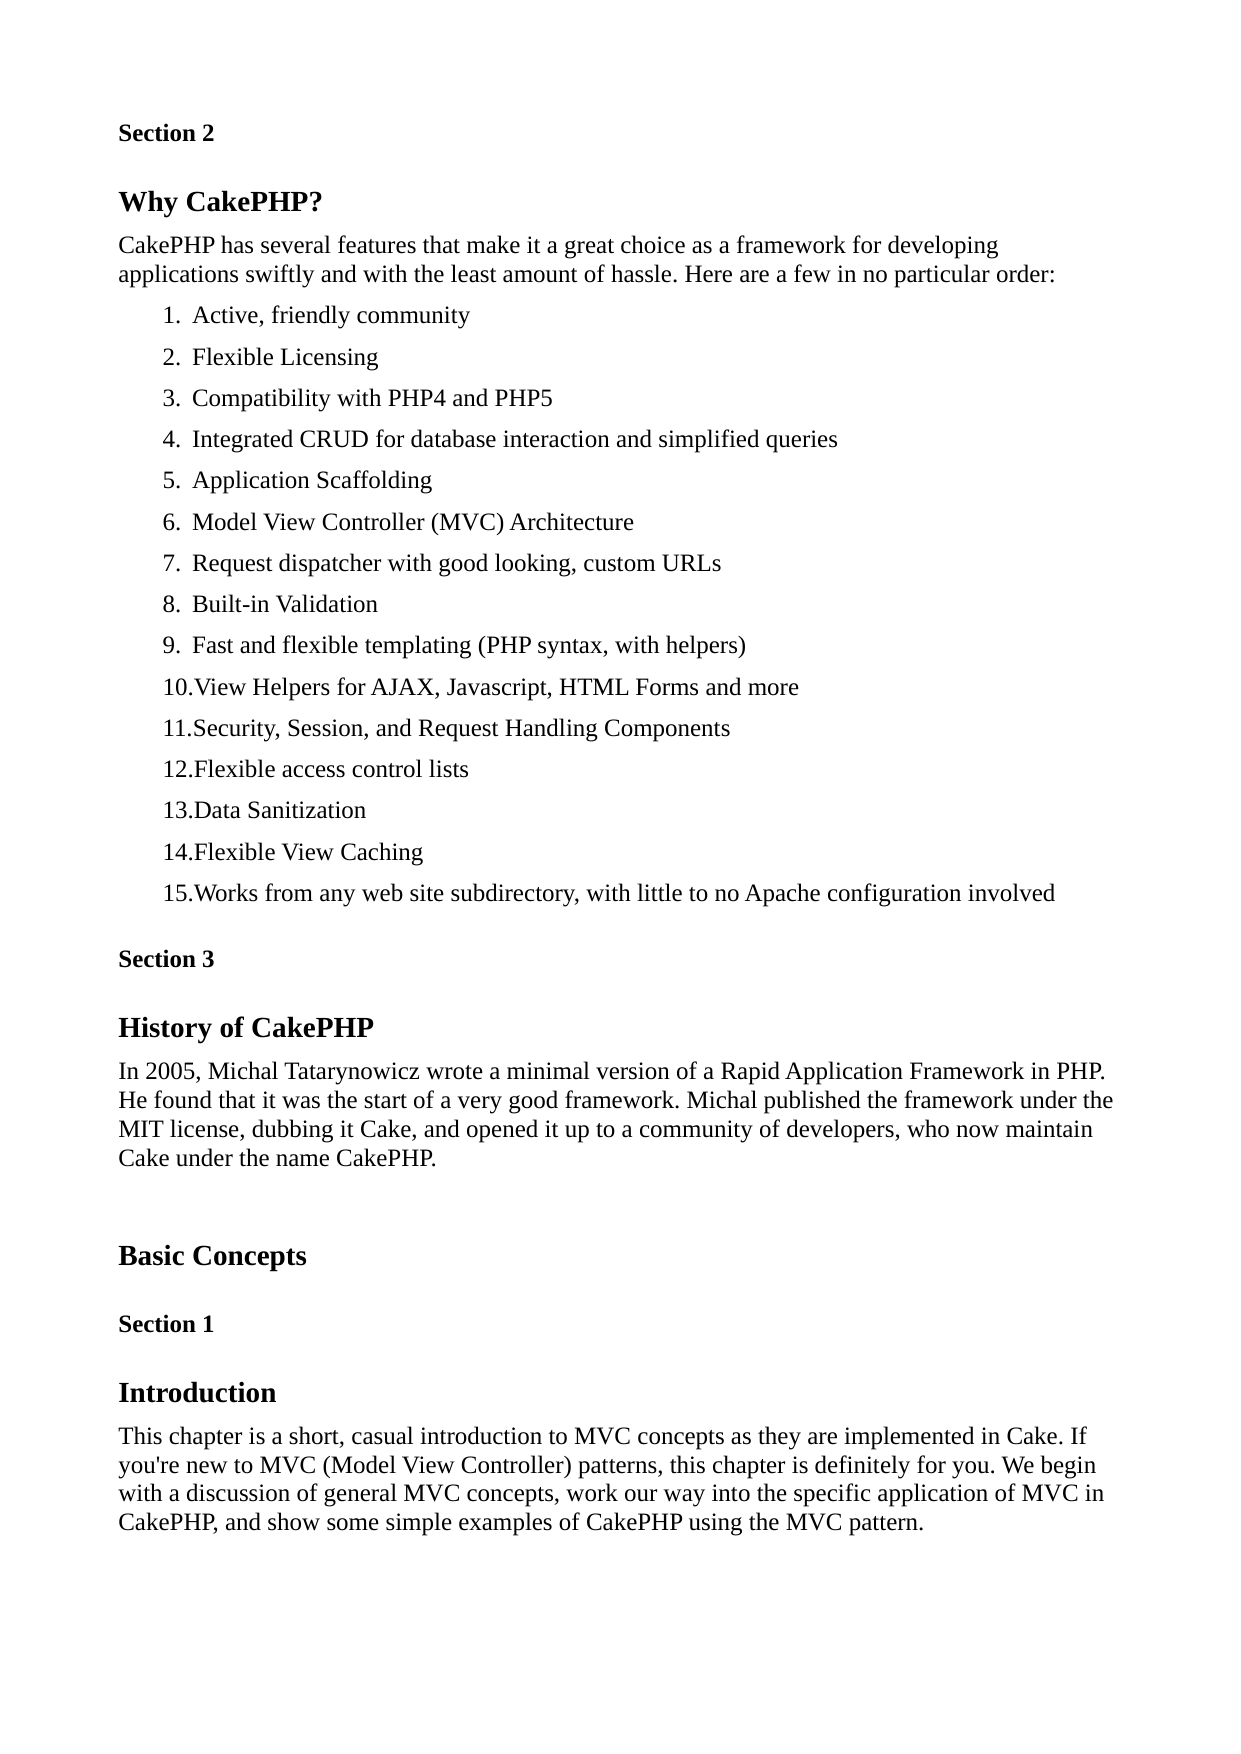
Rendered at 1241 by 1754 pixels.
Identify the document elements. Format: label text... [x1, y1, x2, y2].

list Active, friendly community [162, 300, 1122, 329]
list Security, Session, and Request Handling Components [162, 713, 1122, 742]
list Flexible Licensing [162, 342, 1122, 370]
list Flexible access control lists [162, 754, 1122, 783]
list Built-in Validation [162, 589, 1122, 618]
subtitle Basic Concepts [118, 1238, 1122, 1271]
subtitle Section 3 [118, 944, 1122, 973]
text This chapter is a short, casual introduction to MVC concepts as they are implemented in Cake. If you're new to MVC (Model View Controller) patterns, this chapter is definitely for you. We begin with a discussion of general MVC concepts, work our way into the specific application of MVC in CakePHP, and show some simple examples of CakePHP using the MVC pattern. [118, 1421, 1122, 1536]
list Request dispatcher with good looking, custom URLs [162, 548, 1122, 577]
list View Helpers for AJAX, Javascript, HTML Forms and more [162, 672, 1122, 700]
text CakePHP has several features that make it a great choice as a framework for developing applications swiftly and with the least amount of hassle. Here are a few in no particular order: [118, 230, 1122, 288]
list Data Sanitization [162, 795, 1122, 824]
list Flexible View Caching [162, 837, 1122, 865]
text In 2005, Michal Tatarynowicz wrote a minimal version of a Rapid Application Framework in PHP. He found that it was the start of a very good framework. Michal published the framework under the MIT license, dubbing it Cake, and opened it up to a community of developers, who now maintain Cake under the name CakePHP. [118, 1056, 1122, 1171]
list Application Scaffolding [162, 465, 1122, 494]
subtitle History of CakePHP [118, 1010, 1122, 1044]
list Works from any web site subdirectory, with little to no Apache configuration involved [162, 878, 1122, 907]
subtitle Why CakePHP? [118, 184, 1122, 218]
subtitle Section 2 [118, 118, 1122, 147]
subtitle Section 1 [118, 1309, 1122, 1337]
list Integrated CRUD for database interaction and simplified queries [162, 424, 1122, 453]
list Model View Controller (MVC) Architecture [162, 507, 1122, 535]
list Fast and flexible templating (PHP syntax, with helpers) [162, 630, 1122, 659]
list Compatibility with PHP4 and PHP5 [162, 383, 1122, 412]
subtitle Introduction [118, 1375, 1122, 1408]
